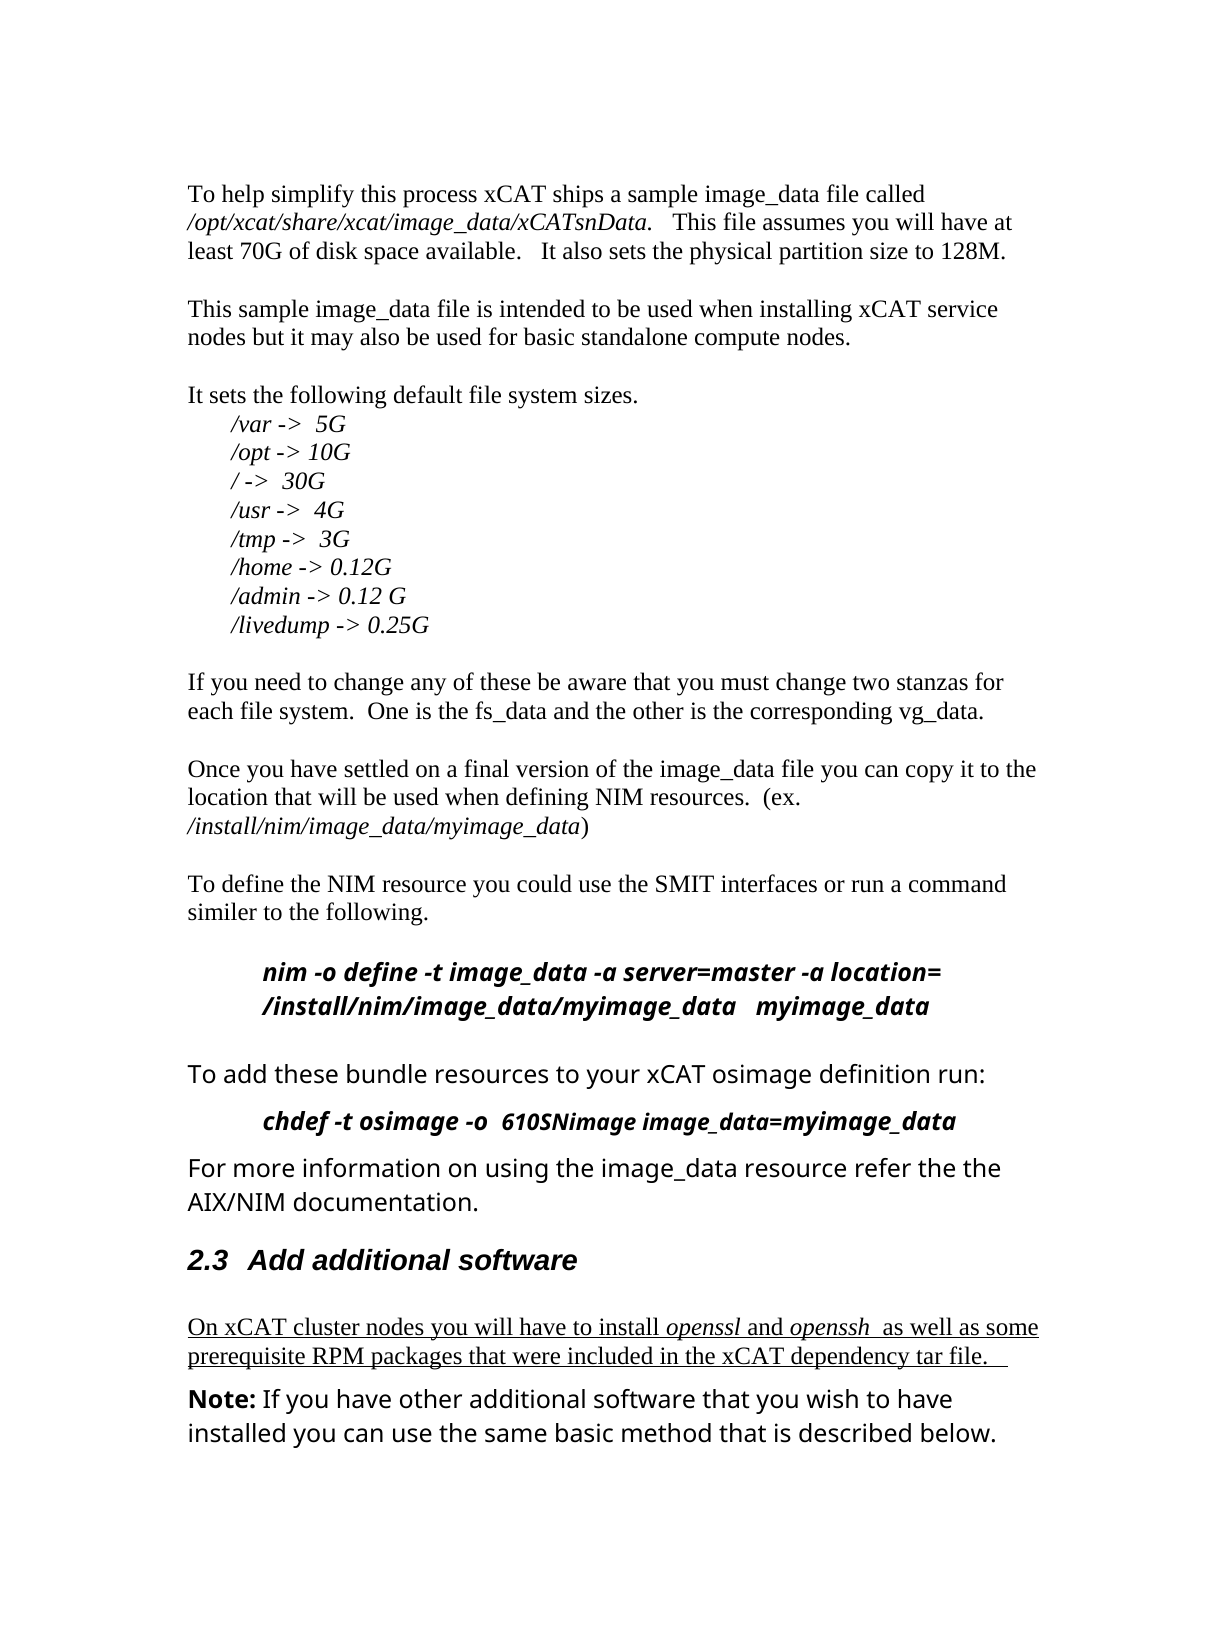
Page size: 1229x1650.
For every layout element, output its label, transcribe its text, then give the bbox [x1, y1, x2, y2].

text /tmp -> 3G [231, 524, 1041, 552]
subtitle Add additional software [187, 1243, 1041, 1277]
text nim -o define -t image_data -a server=master -a location= /install/nim/image_data/myimage_data myimage_data [187, 955, 1041, 1023]
text To add these bundle resources to your xCAT osimage definition run: [187, 1057, 1041, 1091]
text /usr -> 4G [231, 495, 1041, 524]
text To help simplify this process xCAT ships a sample image_data file called /opt/xcat/share/xcat/image_data/xCATsnData. This file assumes you will have at least 70G of disk space available. It also sets the physical partition size to 128M. [187, 179, 1041, 265]
text Once you have settled on a final version of the image_data file you can copy it to the location that will be used when defining NIM resources. (ex. /install/nim/image_data/myimage_data) [187, 754, 1041, 840]
text / -> 30G [231, 466, 1041, 495]
text /livedump -> 0.25G [231, 610, 1041, 639]
text On xCAT cluster nodes you will have to install openssl and openssh as well as some prerequisite RPM packages that were included in the xCAT dependency tar file. [187, 1312, 1041, 1369]
text /home -> 0.12G [231, 552, 1041, 581]
text /var -> 5G [231, 409, 1041, 437]
text It sets the following default file system sizes. [187, 380, 1041, 409]
text To define the NIM resource you could use the SMIT interfaces or run a command similer to the following. [187, 869, 1041, 926]
text chdef -t osimage -o 610SNimage image_data=myimage_data [187, 1104, 1041, 1138]
text /admin -> 0.12 G [231, 581, 1041, 610]
text For more information on using the image_data resource refer the the AIX/NIM documentation. [187, 1150, 1041, 1218]
text This sample image_data file is intended to be used when installing xCAT service nodes but it may also be used for basic standalone compute nodes. [187, 294, 1041, 351]
text /opt -> 10G [231, 437, 1041, 466]
text If you need to change any of these be aware that you must change two stanzas for each file system. One is the fs_data and the other is the corresponding vg_data. [187, 667, 1041, 725]
text Note: If you have other additional software that you wish to have installed you can use the same basic method that is described below. [187, 1382, 1041, 1450]
